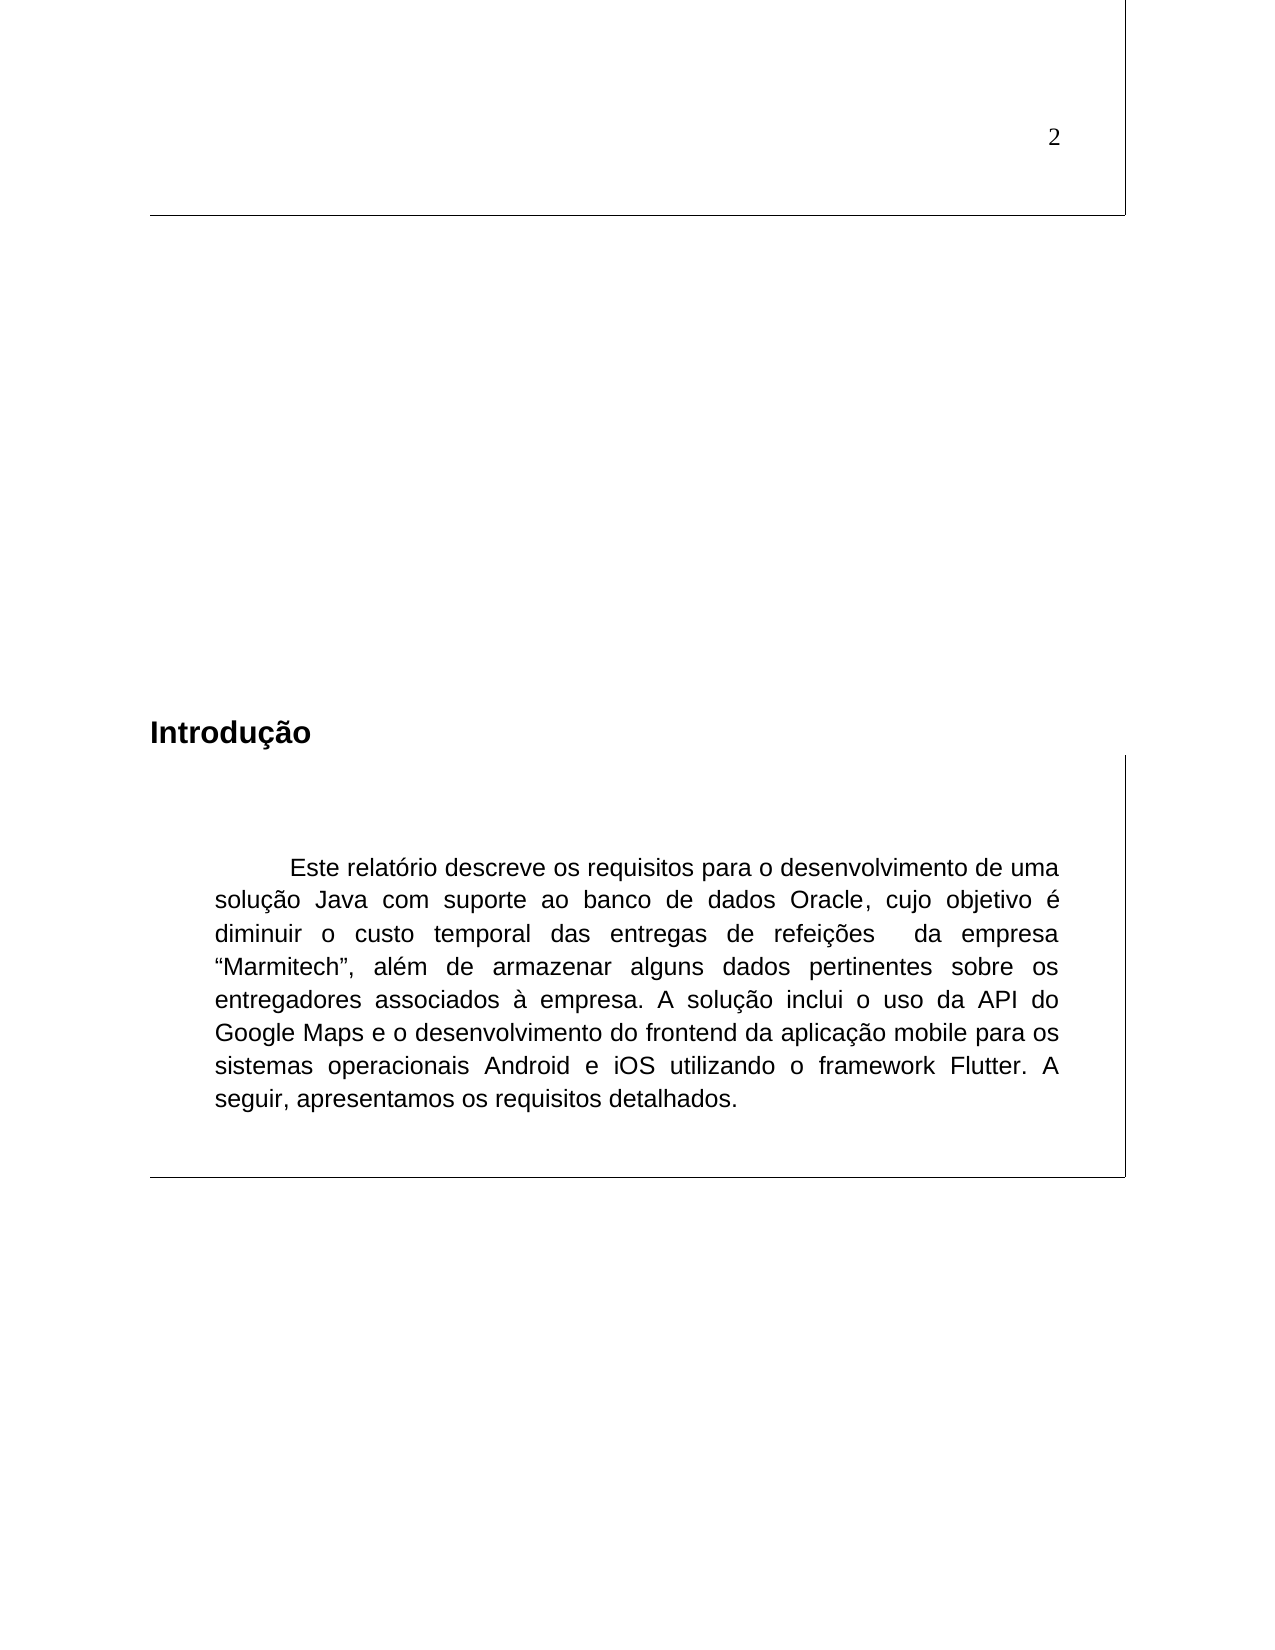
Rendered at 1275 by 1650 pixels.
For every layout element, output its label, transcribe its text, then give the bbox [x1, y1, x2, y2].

subtitle Introdução [150, 714, 1125, 749]
text Este relatório descreve os requisitos para o desenvolvimento de uma solução Java com suporte ao banco de dados Oracle, cujo objetivo é diminuir o custo temporal das entregas de refeições da empresa “Marmitech”, além de armazenar alguns dados pertinentes sobre os entregadores associados à empresa. A solução inclui o uso da API do Google Maps e o desenvolvimento do frontend da aplicação mobile para os sistemas operacionais Android e iOS utilizando o framework Flutter. A seguir, apresentamos os requisitos detalhados. [150, 788, 1125, 1177]
